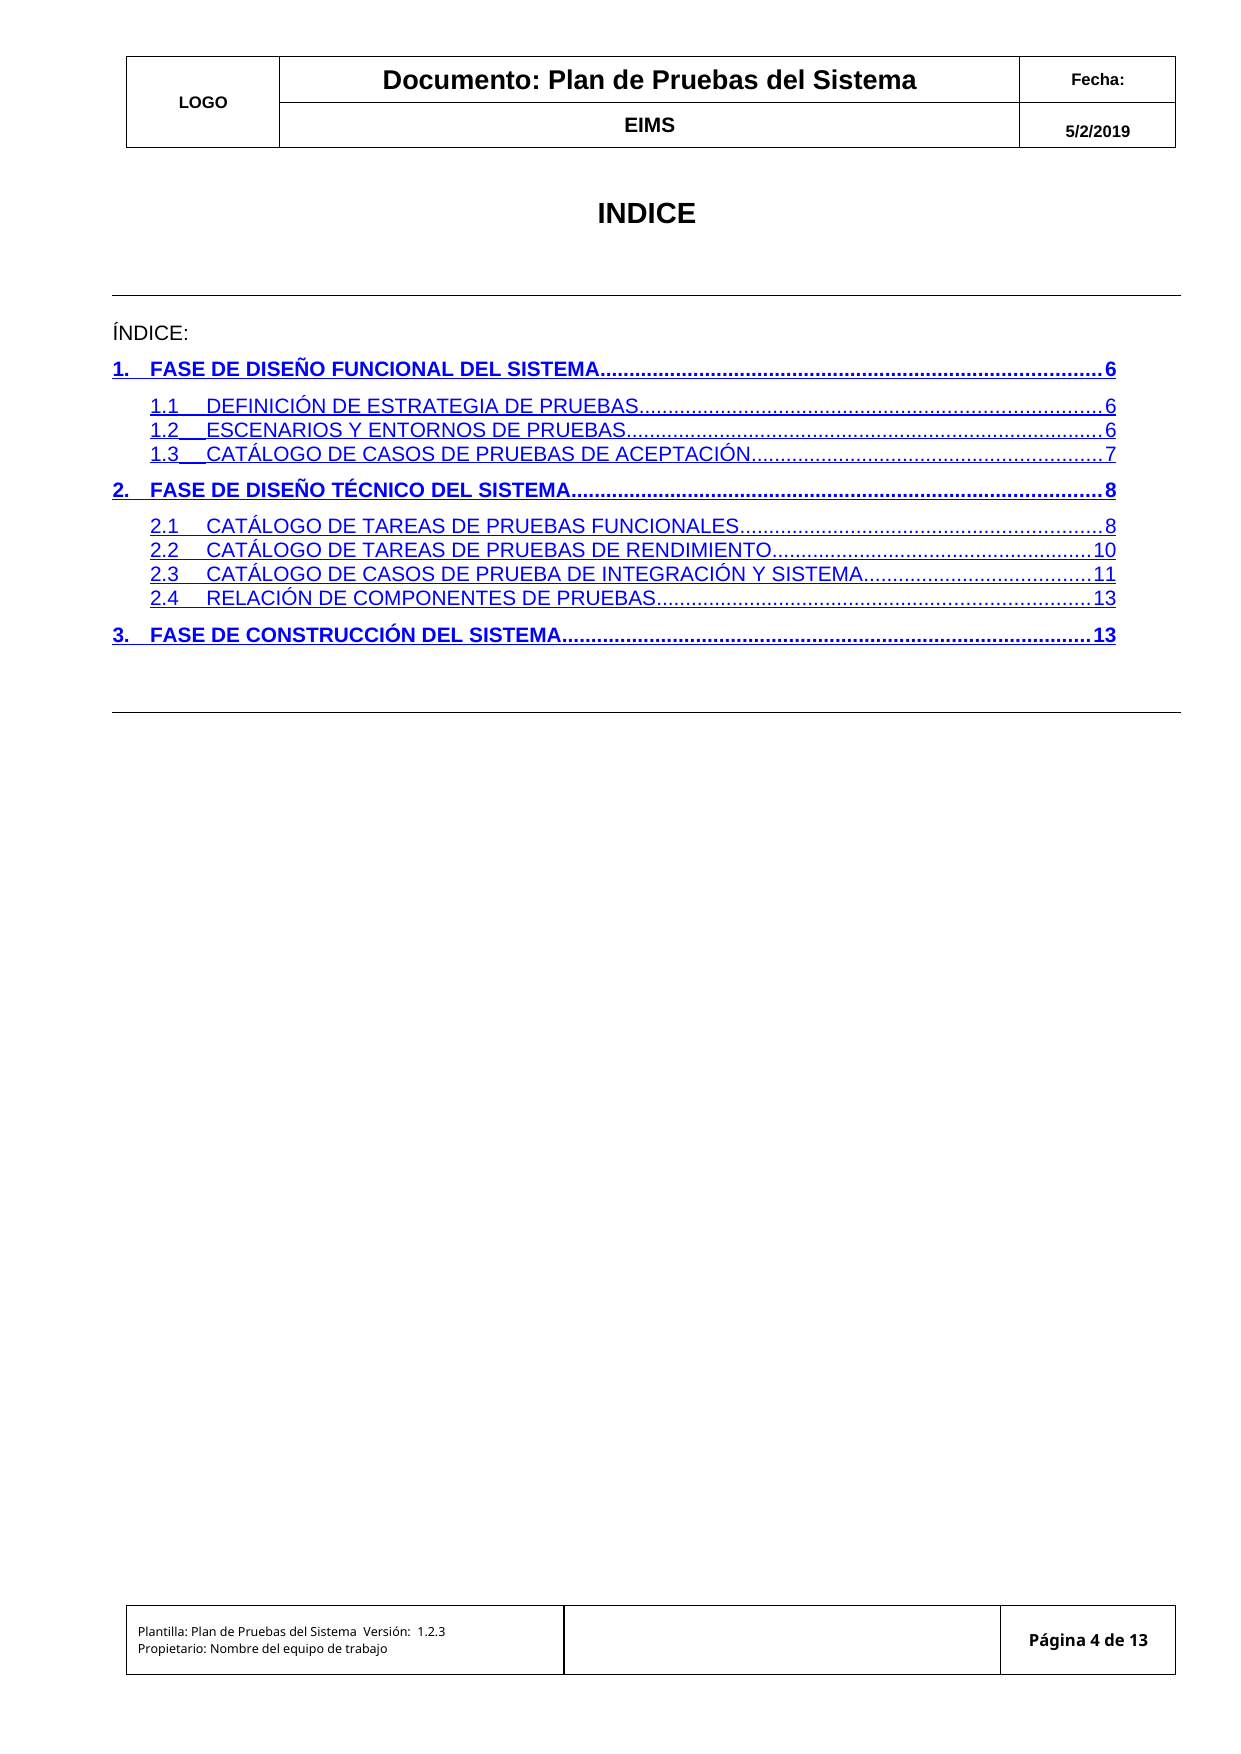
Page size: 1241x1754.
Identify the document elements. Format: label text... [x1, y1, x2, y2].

text 3. FASE DE CONSTRUCCIÓN DEL SISTEMA 13 [112, 623, 1181, 647]
text 2.4 RELACIÓN DE COMPONENTES DE PRUEBAS 13 [150, 586, 1181, 610]
text 2. FASE DE DISEÑO TÉCNICO DEL SISTEMA 8 [112, 478, 1181, 502]
text 2.3 CATÁLOGO DE CASOS DE PRUEBA DE INTEGRACIÓN Y SISTEMA 11 [150, 562, 1181, 586]
text 1.1 DEFINICIÓN DE ESTRATEGIA DE PRUEBAS 6 [150, 393, 1181, 417]
text 2.2 CATÁLOGO DE TAREAS DE PRUEBAS DE RENDIMIENTO 10 [150, 538, 1181, 562]
text 1.2 ESCENARIOS Y ENTORNOS DE PRUEBAS 6 [150, 417, 1181, 441]
text ÍNDICE: [112, 321, 1181, 344]
text 2.1 CATÁLOGO DE TAREAS DE PRUEBAS FUNCIONALES 8 [150, 514, 1181, 538]
text INDICE [112, 196, 1181, 229]
text 1.3 CATÁLOGO DE CASOS DE PRUEBAS DE ACEPTACIÓN 7 [150, 441, 1181, 465]
text 1. FASE DE DISEÑO FUNCIONAL DEL SISTEMA 6 [112, 357, 1181, 381]
